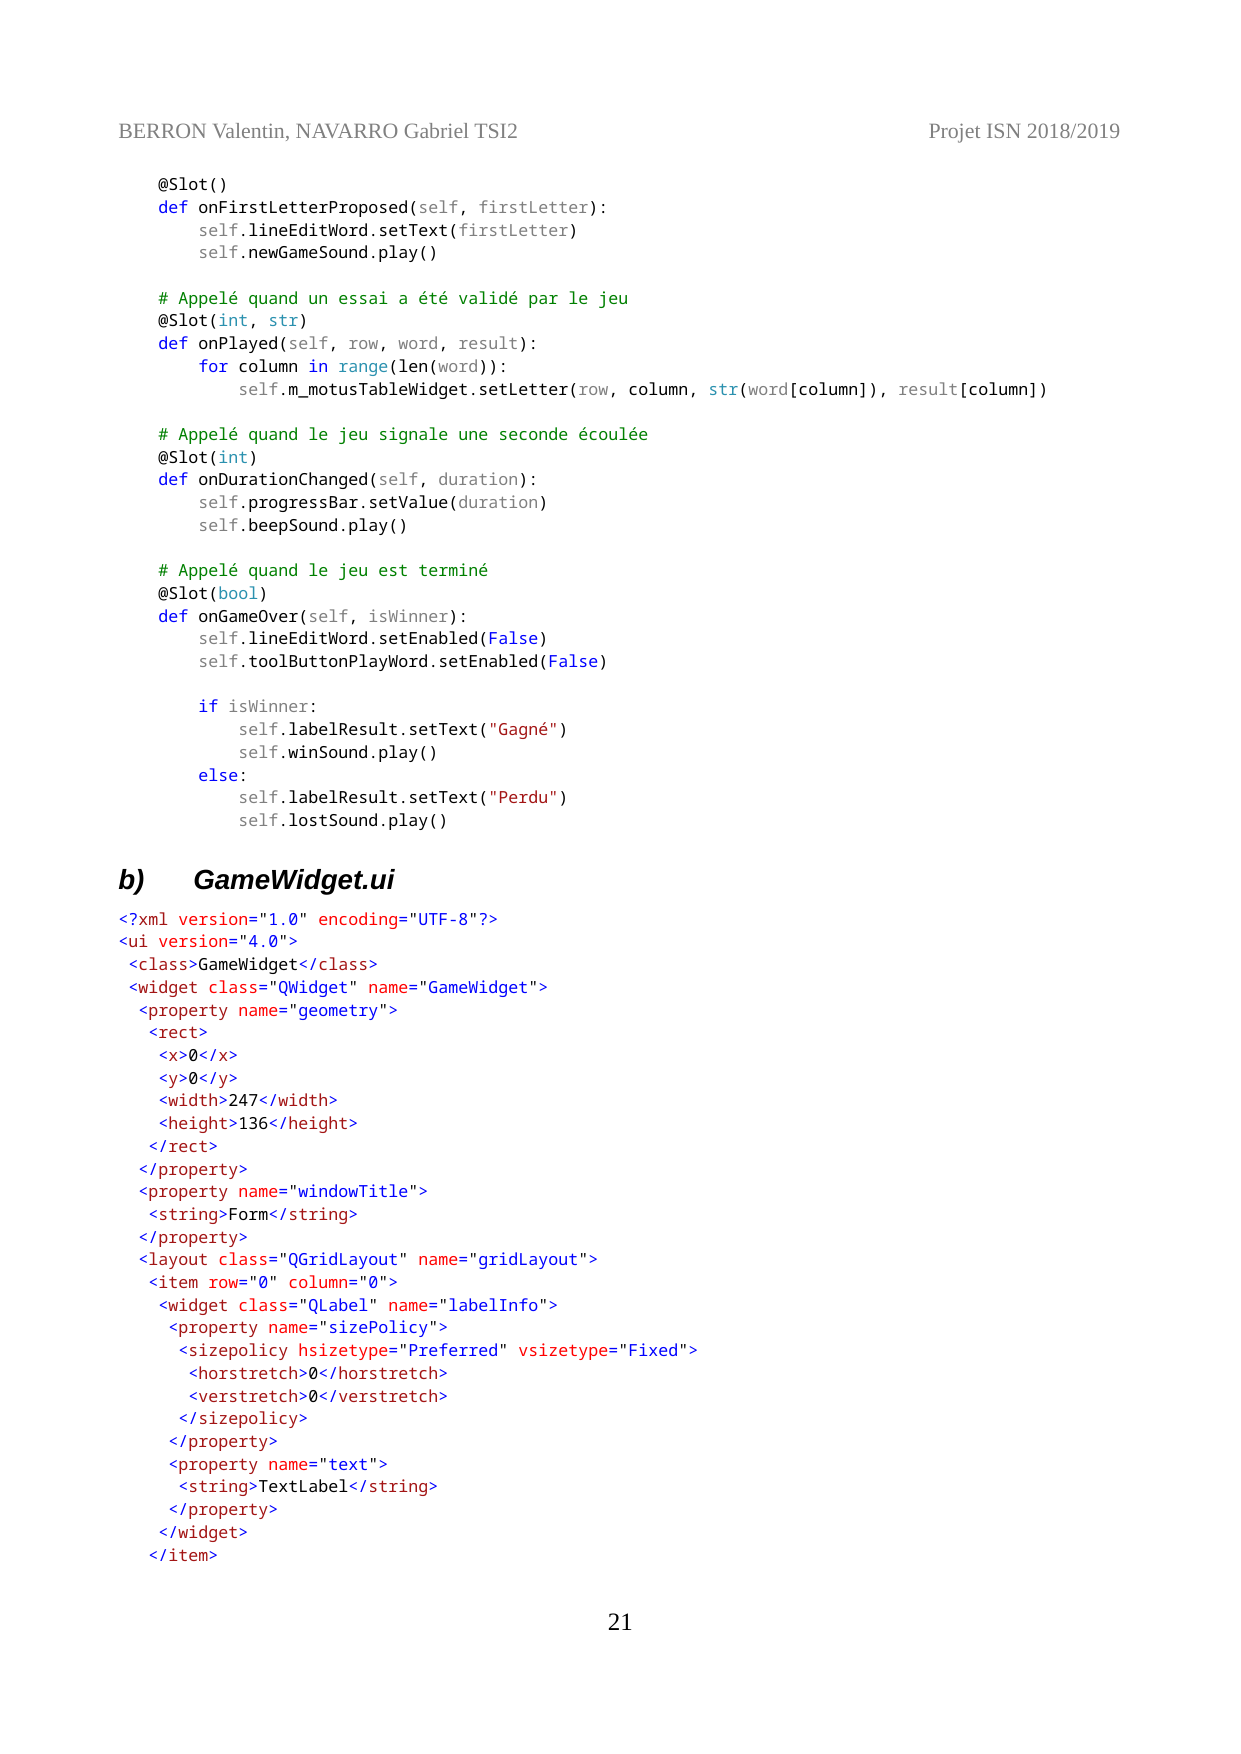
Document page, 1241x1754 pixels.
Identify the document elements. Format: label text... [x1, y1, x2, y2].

text @Slot(bool) [118, 582, 1122, 604]
text <sizepolicy hsizetype="Preferred" vsizetype="Fixed"> [118, 1339, 1122, 1362]
text <property name="sizePolicy"> [118, 1316, 1122, 1339]
text self.progressBar.setValue(duration) [118, 491, 1122, 513]
text </sizepolicy> [118, 1407, 1122, 1430]
text self.m_motusTableWidget.setLetter(row, column, str(word[column]), result[column]) [118, 377, 1122, 400]
text self.winSound.play() [118, 741, 1122, 763]
text <layout class="QGridLayout" name="gridLayout"> [118, 1248, 1122, 1271]
text self.lineEditWord.setEnabled(False) [118, 627, 1122, 650]
text def onDurationChanged(self, duration): [118, 468, 1122, 491]
text @Slot(int, str) [118, 309, 1122, 332]
text self.beepSound.play() [118, 513, 1122, 536]
text </property> [118, 1498, 1122, 1521]
subtitle GameWidget.ui [118, 863, 1122, 895]
text <horstretch>0</horstretch> [118, 1362, 1122, 1384]
text <property name="windowTitle"> [118, 1180, 1122, 1203]
text self.labelResult.setText("Perdu") [118, 786, 1122, 809]
text <y>0</y> [118, 1066, 1122, 1089]
text @Slot(int) [118, 445, 1122, 468]
text if isWinner: [118, 695, 1122, 718]
text <class>GameWidget</class> [118, 953, 1122, 976]
text <height>136</height> [118, 1112, 1122, 1134]
text </item> [118, 1543, 1122, 1566]
text else: [118, 763, 1122, 786]
text def onPlayed(self, row, word, result): [118, 332, 1122, 354]
text <width>247</width> [118, 1089, 1122, 1112]
text </property> [118, 1157, 1122, 1180]
text # Appelé quand le jeu signale une seconde écoulée [118, 423, 1122, 445]
text <widget class="QLabel" name="labelInfo"> [118, 1293, 1122, 1316]
text </property> [118, 1225, 1122, 1248]
text <string>TextLabel</string> [118, 1475, 1122, 1498]
text <verstretch>0</verstretch> [118, 1384, 1122, 1407]
text self.lostSound.play() [118, 809, 1122, 831]
text @Slot() [118, 173, 1122, 196]
text <ui version="4.0"> [118, 930, 1122, 953]
text <rect> [118, 1021, 1122, 1044]
text </widget> [118, 1521, 1122, 1543]
text for column in range(len(word)): [118, 354, 1122, 377]
text </rect> [118, 1134, 1122, 1157]
text <?xml version="1.0" encoding="UTF-8"?> [118, 907, 1122, 930]
text <item row="0" column="0"> [118, 1271, 1122, 1293]
text <string>Form</string> [118, 1203, 1122, 1225]
text def onGameOver(self, isWinner): [118, 604, 1122, 627]
text <property name="text"> [118, 1452, 1122, 1475]
text def onFirstLetterProposed(self, firstLetter): [118, 196, 1122, 218]
text <x>0</x> [118, 1044, 1122, 1066]
text self.toolButtonPlayWord.setEnabled(False) [118, 650, 1122, 672]
text self.labelResult.setText("Gagné") [118, 718, 1122, 741]
text self.lineEditWord.setText(firstLetter) [118, 218, 1122, 241]
text <property name="geometry"> [118, 998, 1122, 1021]
text # Appelé quand le jeu est terminé [118, 559, 1122, 582]
text # Appelé quand un essai a été validé par le jeu [118, 286, 1122, 309]
text <widget class="QWidget" name="GameWidget"> [118, 976, 1122, 998]
text </property> [118, 1430, 1122, 1452]
text self.newGameSound.play() [118, 241, 1122, 264]
